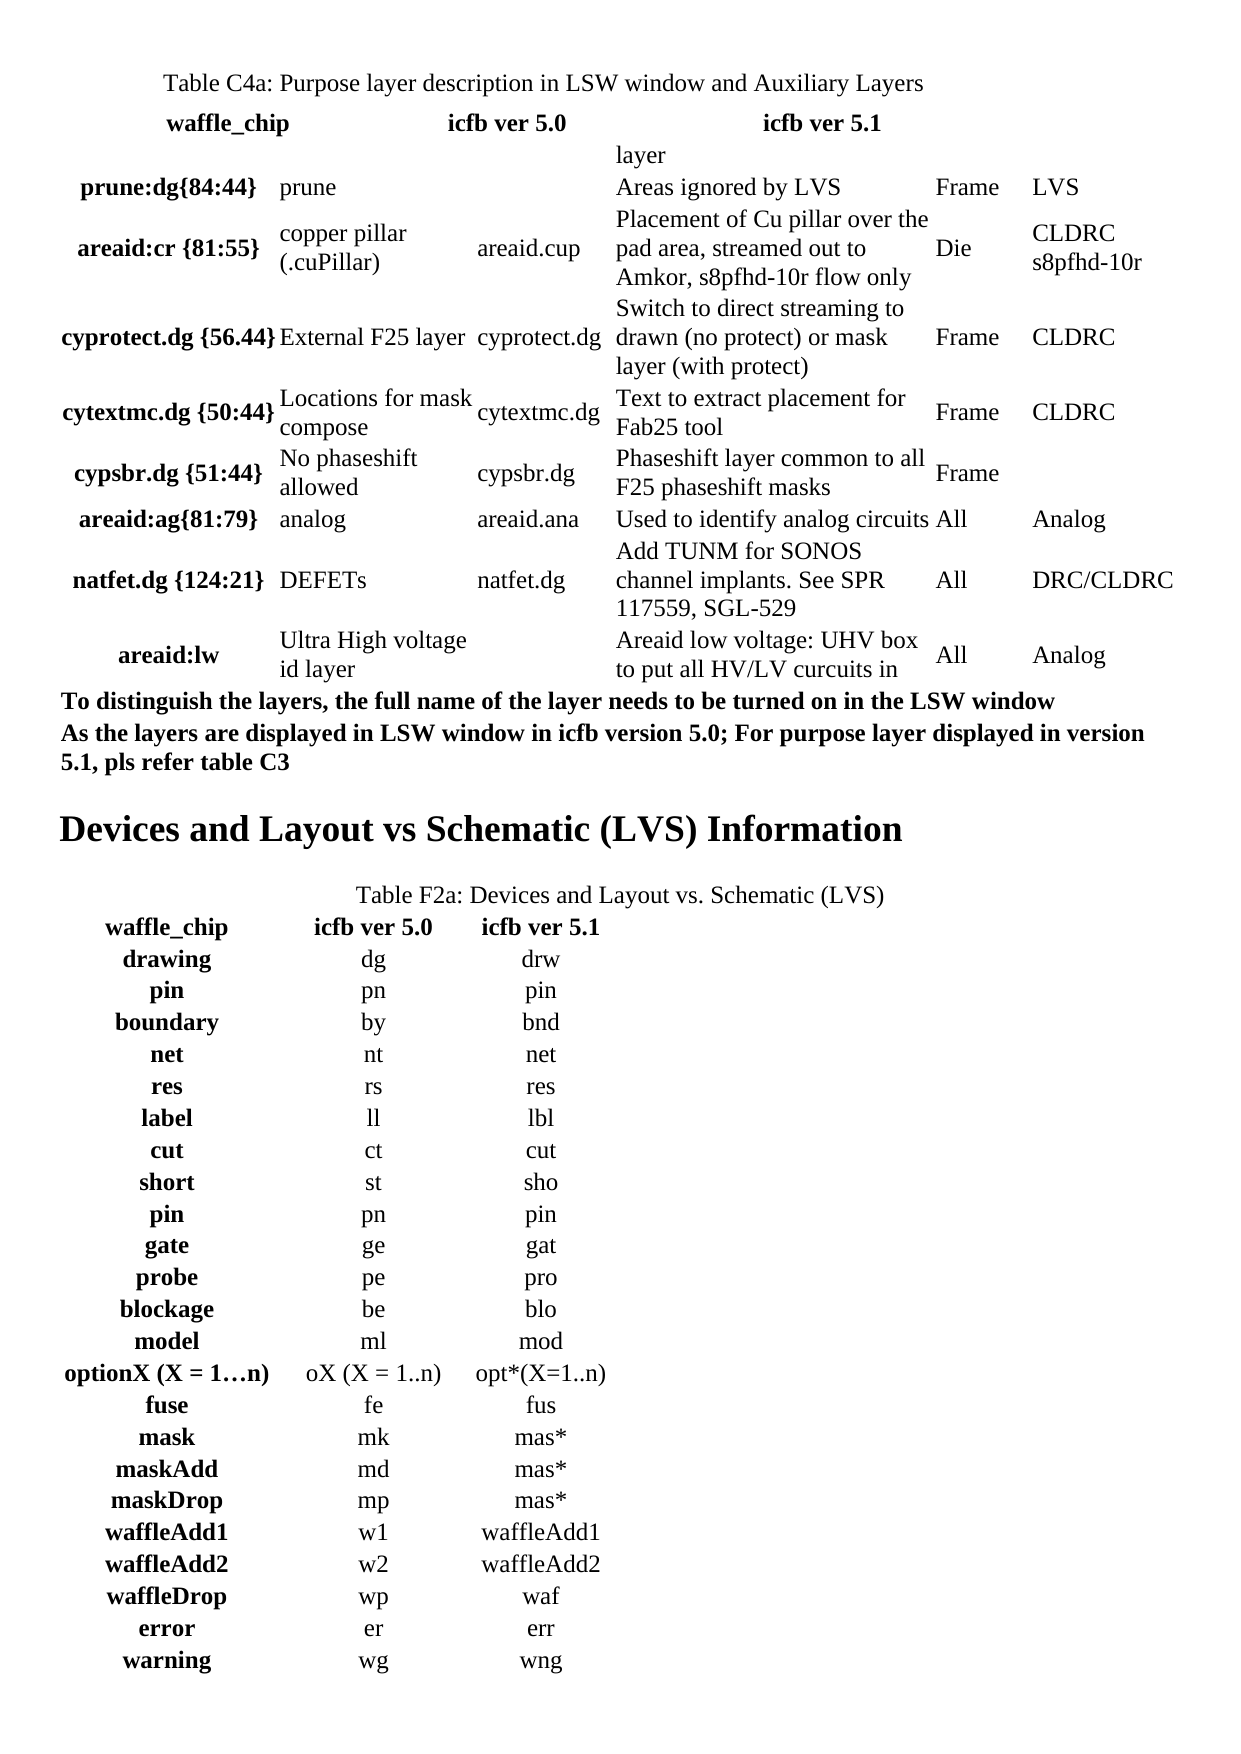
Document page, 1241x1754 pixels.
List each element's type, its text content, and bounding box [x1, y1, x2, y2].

table_cell analog [278, 503, 475, 534]
table_cell areaid:ag{81:79} [59, 503, 278, 534]
table_cell DRC/CLDRC [1031, 534, 1181, 624]
table_cell cut [472, 1133, 609, 1165]
table_cell layer [614, 139, 934, 171]
table_header Table F2a: Devices and Layout vs. Schematic (LVS) [59, 878, 1181, 910]
table_cell cytextmc.dg {50:44} [59, 381, 278, 442]
table_cell error [59, 1611, 274, 1643]
table_cell natfet.dg {124:21} [59, 534, 278, 624]
table_cell mk [275, 1420, 472, 1452]
table_cell sho [472, 1165, 609, 1197]
table_cell [1030, 1038, 1181, 1069]
table_cell [1030, 1643, 1181, 1675]
table_cell [934, 1516, 1030, 1548]
table_cell [934, 1484, 1030, 1516]
table_header [1031, 59, 1181, 107]
table_cell [609, 942, 934, 974]
table_cell [609, 1356, 934, 1388]
table_cell cut [59, 1133, 274, 1165]
table_cell [609, 1006, 934, 1038]
table_cell w2 [275, 1548, 472, 1579]
table_cell label [59, 1101, 274, 1133]
table_cell [934, 1580, 1030, 1611]
table_cell [609, 1070, 934, 1101]
table_cell Analog [1031, 624, 1181, 684]
table_cell [934, 1133, 1030, 1165]
table_cell [1030, 1070, 1181, 1101]
table_cell [1030, 1133, 1181, 1165]
table_cell cytextmc.dg [475, 381, 614, 442]
table_cell [609, 1548, 934, 1579]
table_cell Add TUNM for SONOS channel implants. See SPR 117559, SGL-529 [614, 534, 934, 624]
table_cell waffle_chip [59, 107, 397, 139]
table_cell waffleAdd1 [472, 1516, 609, 1548]
table_cell waffleDrop [59, 1580, 274, 1611]
table_cell As the layers are displayed in LSW window in icfb version 5.0; For purpose layer displayed in version 5.1, pls refer table C3 [59, 716, 1181, 777]
table_cell fe [275, 1388, 472, 1420]
subtitle Devices and Layout vs Schematic (LVS) Information [59, 806, 1181, 849]
table_cell [934, 1197, 1030, 1229]
table_cell [1030, 1452, 1181, 1484]
table_cell Die [934, 203, 1031, 292]
table_cell CLDRC [1031, 381, 1181, 442]
table_cell mas* [472, 1420, 609, 1452]
table_cell [1030, 1229, 1181, 1261]
table_cell short [59, 1165, 274, 1197]
table_cell [1030, 1580, 1181, 1611]
table_cell [475, 171, 614, 202]
table_cell copper pillar (.cuPillar) [278, 203, 475, 292]
table_cell fuse [59, 1388, 274, 1420]
table_cell mask [59, 1420, 274, 1452]
table_cell ml [275, 1325, 472, 1356]
table_cell [1030, 1548, 1181, 1579]
table_cell [609, 1197, 934, 1229]
table_cell All [934, 624, 1031, 684]
table_cell [1030, 1325, 1181, 1356]
table_cell res [472, 1070, 609, 1101]
table_cell [609, 1261, 934, 1293]
table_cell er [275, 1611, 472, 1643]
table_cell blockage [59, 1293, 274, 1324]
table_cell [609, 1293, 934, 1324]
table_cell boundary [59, 1006, 274, 1038]
table_cell waffleAdd2 [472, 1548, 609, 1579]
table_cell Ultra High voltage id layer [278, 624, 475, 684]
table_cell by [275, 1006, 472, 1038]
table_cell All [934, 503, 1031, 534]
table_cell net [472, 1038, 609, 1069]
table_cell md [275, 1452, 472, 1484]
table_cell cyprotect.dg [475, 292, 614, 381]
table_cell waffle_chip [59, 910, 274, 942]
table_cell [1030, 1611, 1181, 1643]
table_cell pn [275, 974, 472, 1006]
table_cell gate [59, 1229, 274, 1261]
table_cell [1030, 910, 1181, 942]
table_cell Locations for mask compose [278, 381, 475, 442]
table_cell net [59, 1038, 274, 1069]
table_cell [609, 1643, 934, 1675]
table_cell [609, 1484, 934, 1516]
table_cell be [275, 1293, 472, 1324]
table_cell lbl [472, 1101, 609, 1133]
table_cell areaid:cr {81:55} [59, 203, 278, 292]
table_cell [59, 139, 278, 171]
table_cell [1030, 1356, 1181, 1388]
table_cell [278, 139, 475, 171]
table_cell External F25 layer [278, 292, 475, 381]
table_cell nt [275, 1038, 472, 1069]
table_cell [609, 1229, 934, 1261]
table_cell No phaseshift allowed [278, 442, 475, 502]
table_cell [1030, 942, 1181, 974]
table_cell [1030, 1006, 1181, 1038]
table_cell [609, 1133, 934, 1165]
table_cell [1030, 1484, 1181, 1516]
table_cell [609, 1452, 934, 1484]
table_cell [1031, 139, 1181, 171]
table_cell [609, 1325, 934, 1356]
table_cell CLDRC s8pfhd-10r [1031, 203, 1181, 292]
table_cell res [59, 1070, 274, 1101]
table_cell drawing [59, 942, 274, 974]
table_cell Switch to direct streaming to drawn (no protect) or mask layer (with protect) [614, 292, 934, 381]
table_cell pn [275, 1197, 472, 1229]
table_cell pin [59, 974, 274, 1006]
table_cell [609, 1580, 934, 1611]
table_cell [934, 1325, 1030, 1356]
table_cell fus [472, 1388, 609, 1420]
table_cell [934, 1611, 1030, 1643]
table_cell rs [275, 1070, 472, 1101]
table_cell cypsbr.dg [475, 442, 614, 502]
table_cell err [472, 1611, 609, 1643]
table_cell [1030, 1420, 1181, 1452]
table_cell w1 [275, 1516, 472, 1548]
table_cell probe [59, 1261, 274, 1293]
table_cell pin [59, 1197, 274, 1229]
table_cell [934, 1420, 1030, 1452]
table_cell st [275, 1165, 472, 1197]
table_cell [609, 1165, 934, 1197]
table_cell gat [472, 1229, 609, 1261]
table_cell opt*(X=1..n) [472, 1356, 609, 1388]
table_cell [934, 1229, 1030, 1261]
table_cell Phaseshift layer common to all F25 phaseshift masks [614, 442, 934, 502]
table_cell Placement of Cu pillar over the pad area, streamed out to Amkor, s8pfhd-10r flow only [614, 203, 934, 292]
table_cell areaid.ana [475, 503, 614, 534]
table_cell dg [275, 942, 472, 974]
table_cell [934, 1388, 1030, 1420]
table_cell Frame [934, 292, 1031, 381]
table_cell CLDRC [1031, 292, 1181, 381]
table_cell blo [472, 1293, 609, 1324]
table_cell Areas ignored by LVS [614, 171, 934, 202]
table_cell mas* [472, 1452, 609, 1484]
table_cell wg [275, 1643, 472, 1675]
table_cell warning [59, 1643, 274, 1675]
table_cell [1030, 1197, 1181, 1229]
table_cell cyprotect.dg {56.44} [59, 292, 278, 381]
table_cell [934, 1293, 1030, 1324]
table_cell [609, 1516, 934, 1548]
table_cell waf [472, 1580, 609, 1611]
table_cell [934, 1101, 1030, 1133]
table_cell wng [472, 1643, 609, 1675]
table_cell oX (X = 1..n) [275, 1356, 472, 1388]
table_cell [934, 1643, 1030, 1675]
table_cell ge [275, 1229, 472, 1261]
table_cell [934, 974, 1030, 1006]
table_cell pin [472, 1197, 609, 1229]
table_cell [934, 1548, 1030, 1579]
table_cell To distinguish the layers, the full name of the layer needs to be turned on in the LSW window [59, 684, 1181, 716]
table_cell pin [472, 974, 609, 1006]
table_cell [609, 1038, 934, 1069]
table_cell [1030, 1261, 1181, 1293]
table_cell prune:dg{84:44} [59, 171, 278, 202]
table_cell pe [275, 1261, 472, 1293]
table_cell [1030, 1293, 1181, 1324]
table_cell icfb ver 5.0 [397, 107, 617, 139]
table_cell [934, 139, 1031, 171]
table_cell wp [275, 1580, 472, 1611]
table_cell waffleAdd1 [59, 1516, 274, 1548]
table_cell Areaid low voltage: UHV box to put all HV/LV curcuits in [614, 624, 934, 684]
table_cell drw [472, 942, 609, 974]
table_cell mas* [472, 1484, 609, 1516]
table_cell [609, 1420, 934, 1452]
table_cell [934, 1356, 1030, 1388]
table_cell [609, 910, 934, 942]
table_cell waffleAdd2 [59, 1548, 274, 1579]
table_cell natfet.dg [475, 534, 614, 624]
table_cell [475, 139, 614, 171]
table_cell mp [275, 1484, 472, 1516]
table_cell [1031, 107, 1181, 139]
table_cell [1030, 1165, 1181, 1197]
table_cell prune [278, 171, 475, 202]
table_cell [934, 1165, 1030, 1197]
table_cell ll [275, 1101, 472, 1133]
table_cell [1030, 974, 1181, 1006]
table_cell Frame [934, 442, 1031, 502]
table_cell All [934, 534, 1031, 624]
table_cell DEFETs [278, 534, 475, 624]
table_cell areaid.cup [475, 203, 614, 292]
table_cell [609, 1611, 934, 1643]
table_cell [934, 1452, 1030, 1484]
table_cell icfb ver 5.1 [617, 107, 1027, 139]
table_cell icfb ver 5.1 [472, 910, 609, 942]
table_cell [1030, 1101, 1181, 1133]
table_cell optionX (X = 1…n) [59, 1356, 274, 1388]
table_cell areaid:lw [59, 624, 278, 684]
table_cell pro [472, 1261, 609, 1293]
table_cell maskDrop [59, 1484, 274, 1516]
table_cell [934, 942, 1030, 974]
table_cell mod [472, 1325, 609, 1356]
table_cell Text to extract placement for Fab25 tool [614, 381, 934, 442]
table_cell bnd [472, 1006, 609, 1038]
table_cell Frame [934, 381, 1031, 442]
table_cell Used to identify analog circuits [614, 503, 934, 534]
table_cell [609, 1388, 934, 1420]
table_cell [934, 1070, 1030, 1101]
table_cell [475, 624, 614, 684]
table_cell [609, 1101, 934, 1133]
table_cell maskAdd [59, 1452, 274, 1484]
table_cell [1031, 442, 1181, 502]
table_cell [934, 910, 1030, 942]
table_cell ct [275, 1133, 472, 1165]
table_cell Analog [1031, 503, 1181, 534]
table_cell LVS [1031, 171, 1181, 202]
table_cell [934, 1038, 1030, 1069]
table_cell [1030, 1516, 1181, 1548]
table_cell Frame [934, 171, 1031, 202]
table_cell [934, 1006, 1030, 1038]
table_cell icfb ver 5.0 [275, 910, 472, 942]
table_cell [609, 974, 934, 1006]
table_cell [934, 1261, 1030, 1293]
table_cell [1030, 1388, 1181, 1420]
table_cell cypsbr.dg {51:44} [59, 442, 278, 502]
table_header Table C4a: Purpose layer description in LSW window and Auxiliary Layers [59, 59, 1027, 107]
table_cell model [59, 1325, 274, 1356]
